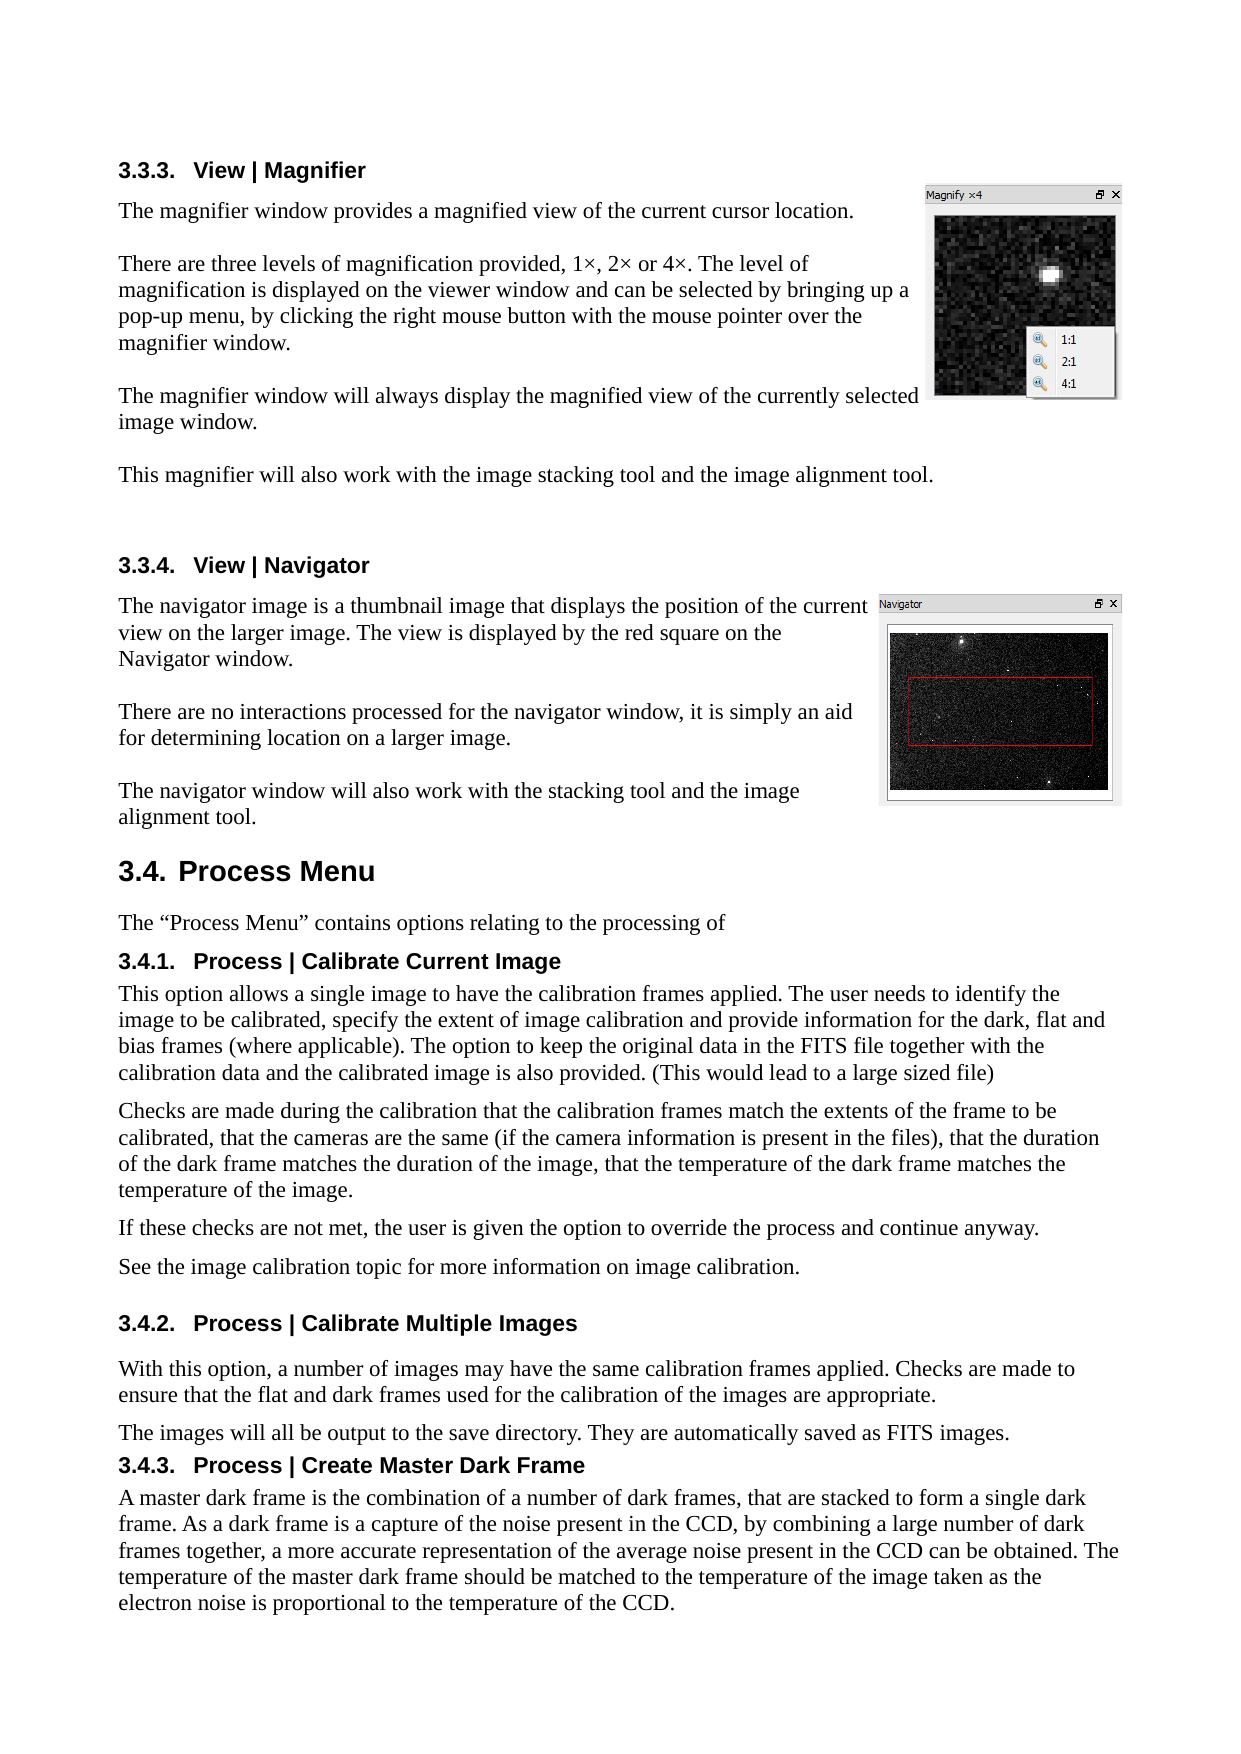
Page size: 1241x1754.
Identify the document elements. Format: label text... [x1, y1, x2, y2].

text The “Process Menu” contains options relating to the processing of [118, 899, 1122, 935]
text Checks are made during the calibration that the calibration frames match the extents of the frame to be calibrated, that the cameras are the same (if the camera information is present in the files), that the duration of the dark frame matches the duration of the image, that the temperature of the dark frame matches the temperature of the image. [118, 1097, 1122, 1203]
subtitle Process | Create Master Dark Frame [118, 1452, 1122, 1478]
text The navigator image is a thumbnail image that displays the position of the current view on the larger image. The view is displayed by the red square on the Navigator window. [118, 579, 1122, 672]
subtitle Process | Calibrate Current Image [118, 948, 1122, 974]
text There are three levels of magnification provided, 1×, 2× or 4×. The level of magnification is displayed on the viewer window and can be selected by bringing up a pop-up menu, by clicking the right mouse button with the mouse pointer over the magnifier window. [118, 236, 925, 355]
text If these checks are not met, the user is given the option to override the process and continue anyway. [118, 1214, 1122, 1241]
subtitle Process | Calibrate Multiple Images [118, 1310, 1122, 1336]
text There are no interactions processed for the navigator window, it is simply an aid for determining location on a larger image. [118, 684, 878, 751]
text This option allows a single image to have the calibration frames applied. The user needs to identify the image to be calibrated, specify the extent of image calibration and provide information for the dark, flat and bias frames (where applicable). The option to keep the original data in the FITS file together with the calibration data and the calibrated image is also provided. (This would lead to a large sized file) [118, 980, 1122, 1085]
subtitle View | Magnifier [118, 157, 1122, 183]
subtitle Process Menu [118, 854, 1122, 887]
text With this option, a number of images may have the same calibration frames applied. Checks are made to ensure that the flat and dark frames used for the calibration of the images are appropriate. [118, 1355, 1122, 1407]
text The images will all be output to the save directory. They are automatically saved as FITS images. [118, 1419, 1122, 1446]
picture [878, 594, 1123, 806]
text A master dark frame is the combination of a number of dark frames, that are stacked to form a single dark frame. As a dark frame is a capture of the noise present in the CCD, by combining a large number of dark frames together, a more accurate representation of the average noise present in the CCD can be obtained. The temperature of the master dark frame should be matched to the temperature of the image taken as the electron noise is proportional to the temperature of the CCD. [118, 1484, 1122, 1616]
picture [925, 183, 1123, 400]
text This magnifier will also work with the image stacking tool and the image alignment tool. [118, 447, 1122, 487]
text See the image calibration topic for more information on image calibration. [118, 1253, 1122, 1279]
subtitle View | Navigator [118, 552, 1122, 579]
text The navigator window will also work with the stacking tool and the image alignment tool. [118, 763, 1122, 830]
text The magnifier window will always display the magnified view of the currently selected image window. [118, 368, 1122, 434]
text The magnifier window provides a magnified view of the current cursor location. [118, 183, 925, 223]
